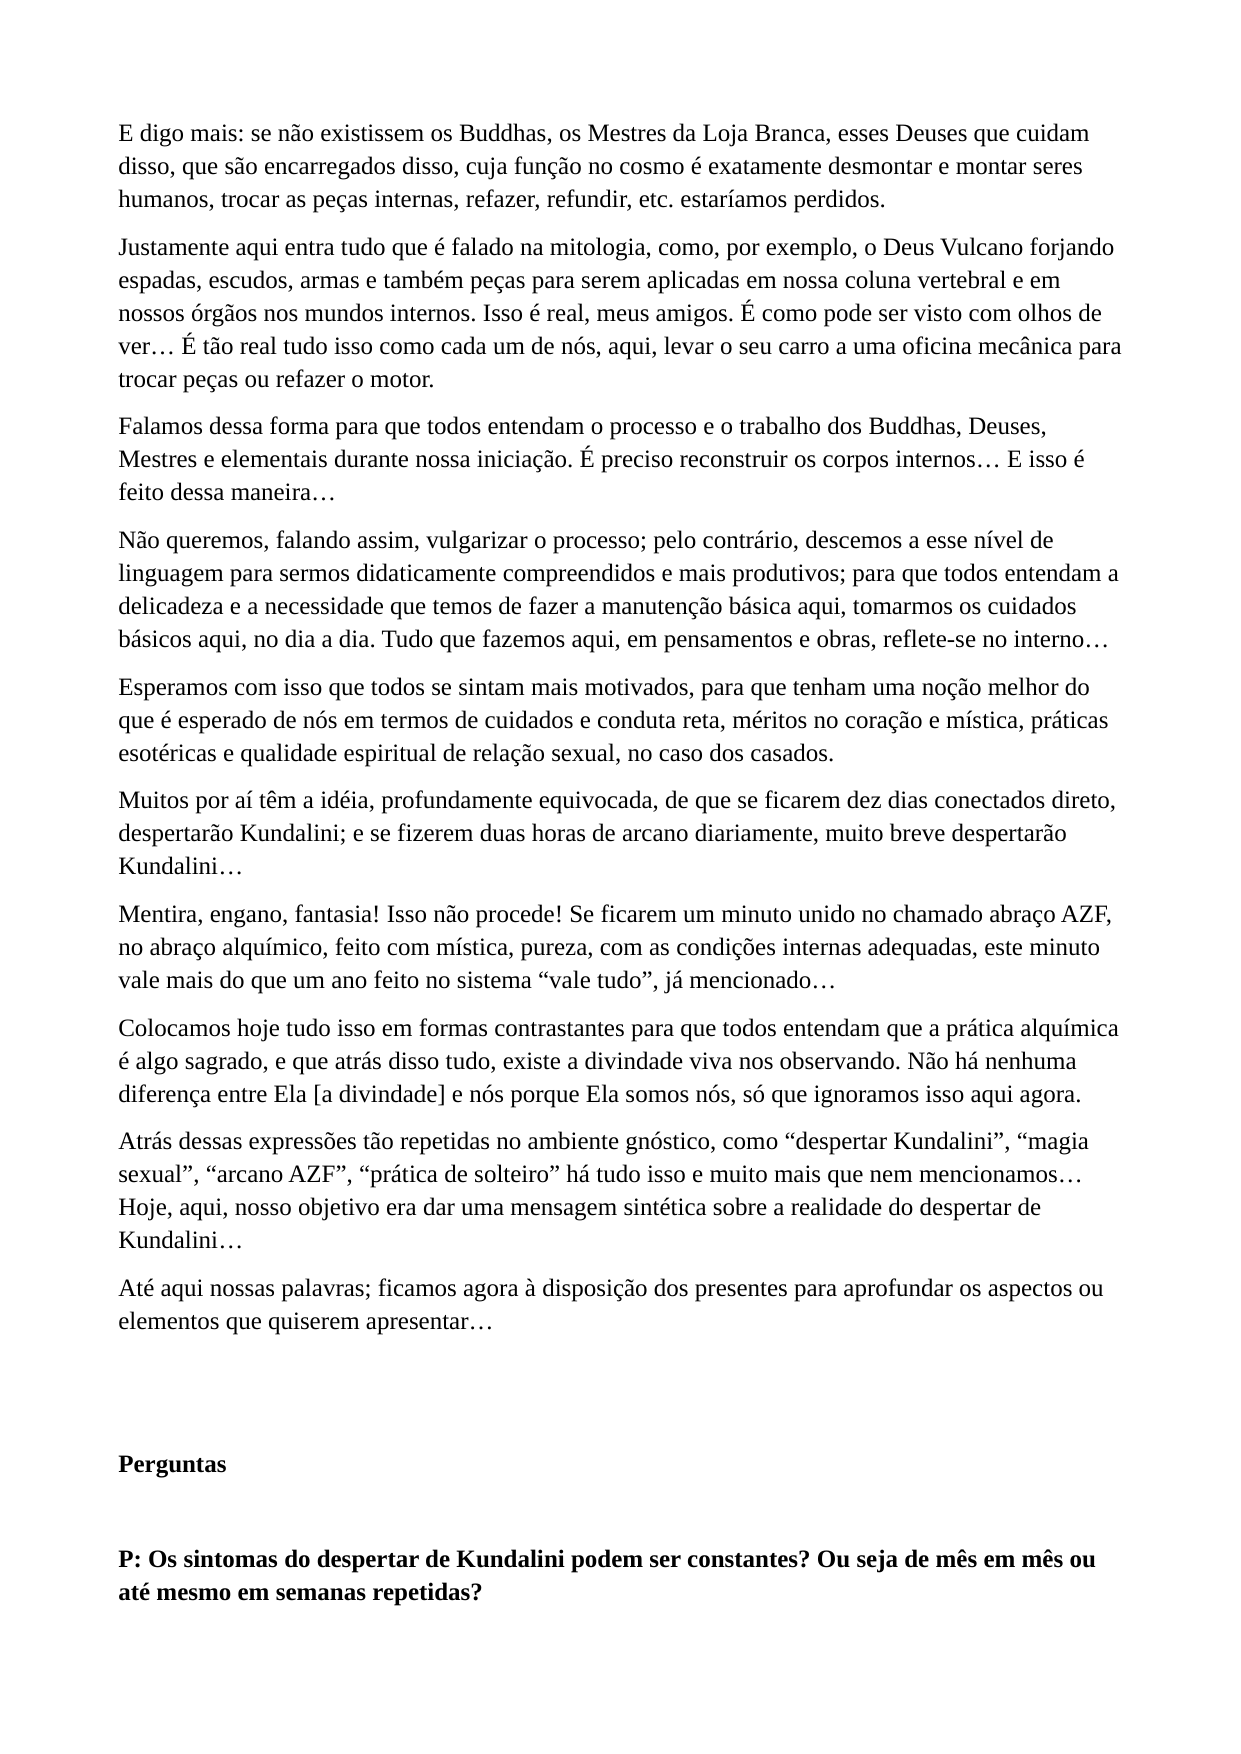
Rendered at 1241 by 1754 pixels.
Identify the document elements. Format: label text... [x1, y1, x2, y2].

text Colocamos hoje tudo isso em formas contrastantes para que todos entendam que a prática alquímica é algo sagrado, e que atrás disso tudo, existe a divindade viva nos observando. Não há nenhuma diferença entre Ela [a divindade] e nós porque Ela somos nós, só que ignoramos isso aqui agora. [118, 1013, 1122, 1107]
text Até aqui nossas palavras; ficamos agora à disposição dos presentes para aprofundar os aspectos ou elementos que quiserem apresentar… [118, 1273, 1122, 1335]
text Muitos por aí têm a idéia, profundamente equivocada, de que se ficarem dez dias conectados direto, despertarão Kundalini; e se fizerem duas horas de arcano diariamente, muito breve despertarão Kundalini… [118, 785, 1122, 880]
text Justamente aqui entra tudo que é falado na mitologia, como, por exemplo, o Deus Vulcano forjando espadas, escudos, armas e também peças para serem aplicadas em nossa coluna vertebral e em nossos órgãos nos mundos internos. Isso é real, meus amigos. É como pode ser visto com olhos de ver… É tão real tudo isso como cada um de nós, aqui, levar o seu carro a uma oficina mecânica para trocar peças ou refazer o motor. [118, 232, 1122, 393]
text Falamos dessa forma para que todos entendam o processo e o trabalho dos Buddhas, Deuses, Mestres e elementais durante nossa iniciação. É preciso reconstruir os corpos internos… E isso é feito dessa maneira… [118, 411, 1122, 506]
text Mentira, engano, fantasia! Isso não procede! Se ficarem um minuto unido no chamado abraço AZF, no abraço alquímico, feito com mística, pureza, com as condições internas adequadas, este minuto vale mais do que um ano feito no sistema “vale tudo”, já mencionado… [118, 899, 1122, 994]
text P: Os sintomas do despertar de Kundalini podem ser constantes? Ou seja de mês em mês ou até mesmo em semanas repetidas? [118, 1544, 1122, 1606]
text Não queremos, falando assim, vulgarizar o processo; pelo contrário, descemos a esse nível de linguagem para sermos didaticamente compreendidos e mais produtivos; para que todos entendam a delicadeza e a necessidade que temos de fazer a manutenção básica aqui, tomarmos os cuidados básicos aqui, no dia a dia. Tudo que fazemos aqui, em pensamentos e obras, reflete-se no interno… [118, 525, 1122, 653]
text Atrás dessas expressões tão repetidas no ambiente gnóstico, como “despertar Kundalini”, “magia sexual”, “arcano AZF”, “prática de solteiro” há tudo isso e muito mais que nem mencionamos… Hoje, aqui, nosso objetivo era dar uma mensagem sintética sobre a realidade do despertar de Kundalini… [118, 1126, 1122, 1254]
text Esperamos com isso que todos se sintam mais motivados, para que tenham uma noção melhor do que é esperado de nós em termos de cuidados e conduta reta, méritos no coração e mística, práticas esotéricas e qualidade espiritual de relação sexual, no caso dos casados. [118, 672, 1122, 767]
text E digo mais: se não existissem os Buddhas, os Mestres da Loja Branca, esses Deuses que cuidam disso, que são encarregados disso, cuja função no cosmo é exatamente desmontar e montar seres humanos, trocar as peças internas, refazer, refundir, etc. estaríamos perdidos. [118, 118, 1122, 213]
text Perguntas [118, 1449, 1122, 1478]
